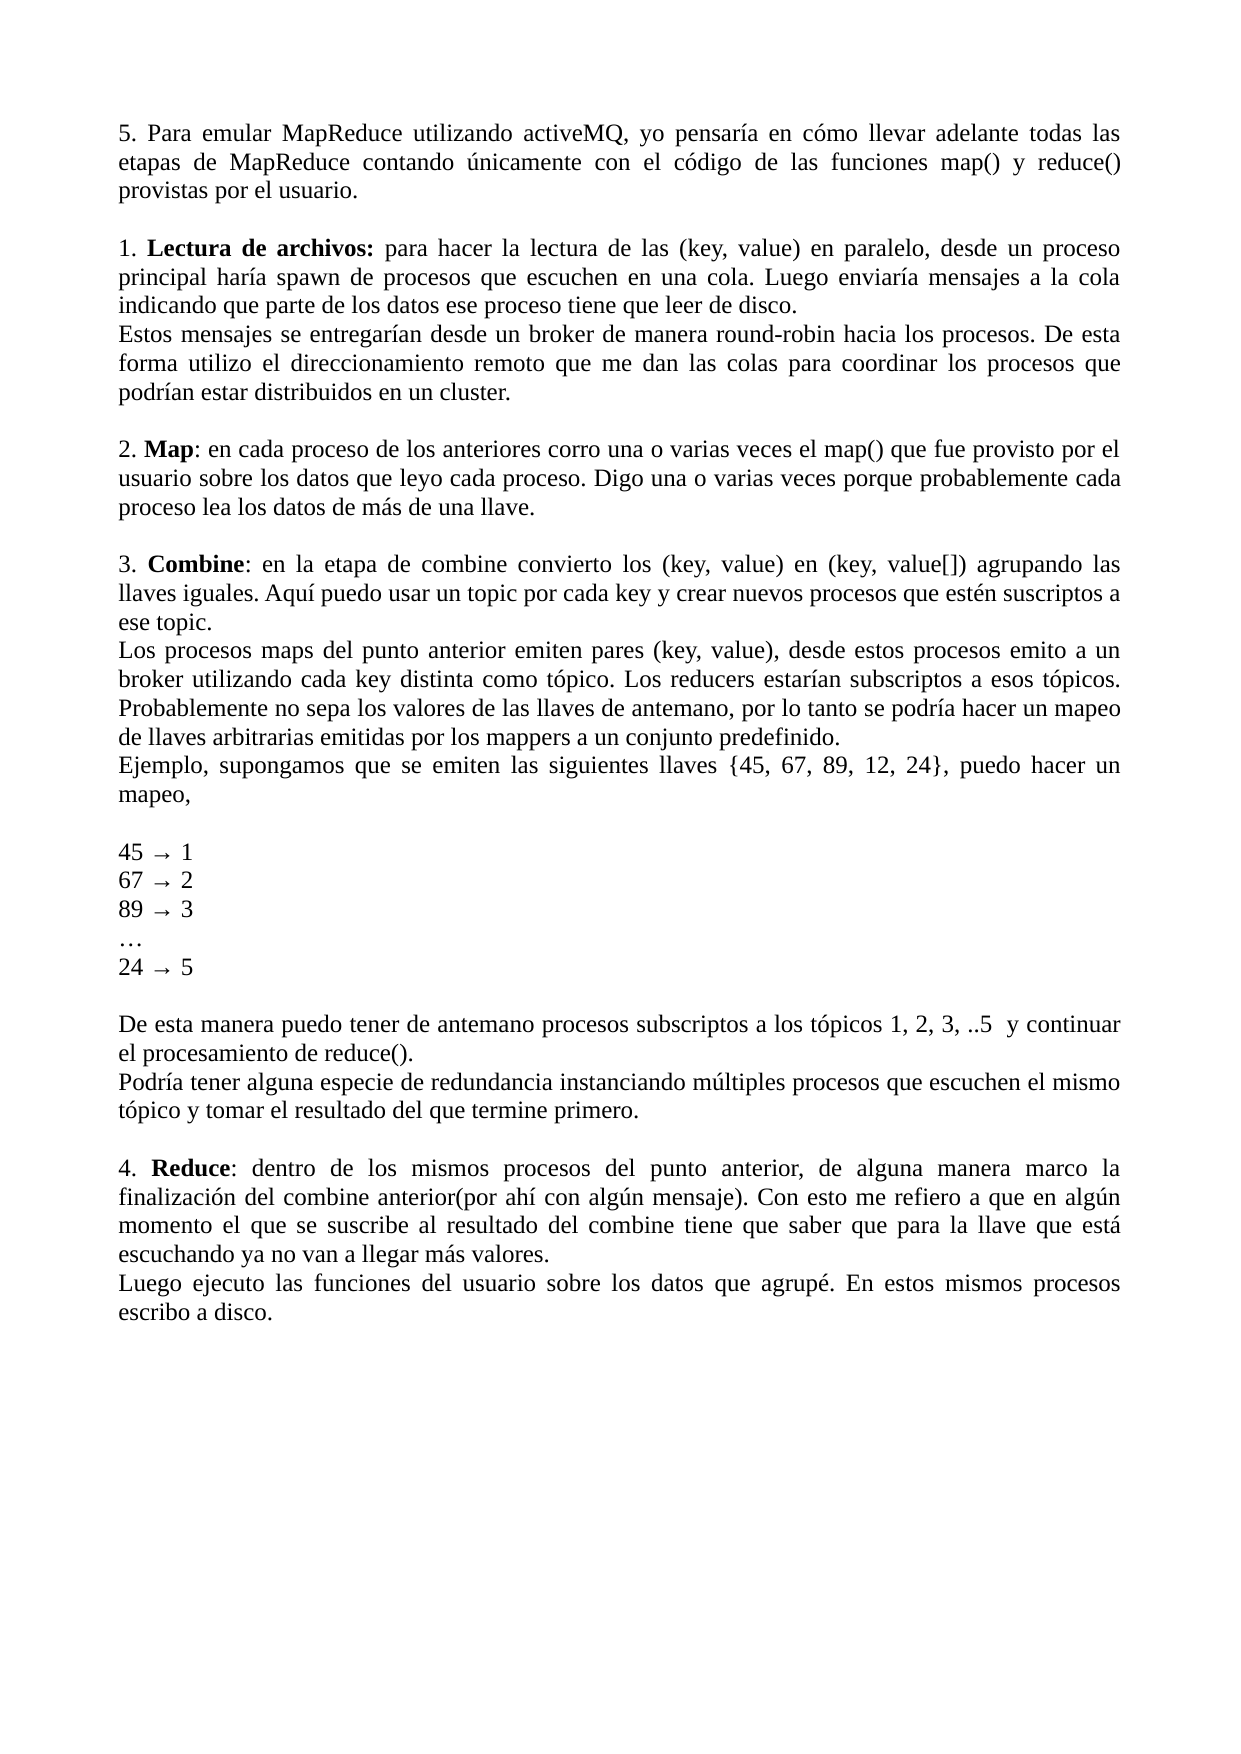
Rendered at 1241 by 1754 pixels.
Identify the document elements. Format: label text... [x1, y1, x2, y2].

text 45 → 1 [118, 837, 1122, 866]
text 89 → 3 [118, 894, 1122, 923]
text Podría tener alguna especie de redundancia instanciando múltiples procesos que escuchen el mismo tópico y tomar el resultado del que termine primero. [118, 1067, 1122, 1124]
text 1. Lectura de archivos: para hacer la lectura de las (key, value) en paralelo, desde un proceso principal haría spawn de procesos que escuchen en una cola. Luego enviaría mensajes a la cola indicando que parte de los datos ese proceso tiene que leer de disco. [118, 233, 1122, 319]
text Estos mensajes se entregarían desde un broker de manera round-robin hacia los procesos. De esta forma utilizo el direccionamiento remoto que me dan las colas para coordinar los procesos que podrían estar distribuidos en un cluster. [118, 319, 1122, 406]
text 2. Map: en cada proceso de los anteriores corro una o varias veces el map() que fue provisto por el usuario sobre los datos que leyo cada proceso. Digo una o varias veces porque probablemente cada proceso lea los datos de más de una llave. [118, 434, 1122, 521]
text Ejemplo, supongamos que se emiten las siguientes llaves {45, 67, 89, 12, 24}, puedo hacer un mapeo, [118, 751, 1122, 808]
text … [118, 923, 1122, 952]
text 67 → 2 [118, 866, 1122, 894]
text 3. Combine: en la etapa de combine convierto los (key, value) en (key, value[]) agrupando las llaves iguales. Aquí puedo usar un topic por cada key y crear nuevos procesos que estén suscriptos a ese topic. [118, 549, 1122, 636]
text 24 → 5 [118, 952, 1122, 981]
text 4. Reduce: dentro de los mismos procesos del punto anterior, de alguna manera marco la finalización del combine anterior(por ahí con algún mensaje). Con esto me refiero a que en algún momento el que se suscribe al resultado del combine tiene que saber que para la llave que está escuchando ya no van a llegar más valores. [118, 1153, 1122, 1268]
text De esta manera puedo tener de antemano procesos subscriptos a los tópicos 1, 2, 3, ..5 y continuar el procesamiento de reduce(). [118, 1009, 1122, 1067]
text Luego ejecuto las funciones del usuario sobre los datos que agrupé. En estos mismos procesos escribo a disco. [118, 1268, 1122, 1326]
text 5. Para emular MapReduce utilizando activeMQ, yo pensaría en cómo llevar adelante todas las etapas de MapReduce contando únicamente con el código de las funciones map() y reduce() provistas por el usuario. [118, 118, 1122, 204]
text Los procesos maps del punto anterior emiten pares (key, value), desde estos procesos emito a un broker utilizando cada key distinta como tópico. Los reducers estarían subscriptos a esos tópicos. Probablemente no sepa los valores de las llaves de antemano, por lo tanto se podría hacer un mapeo de llaves arbitrarias emitidas por los mappers a un conjunto predefinido. [118, 636, 1122, 751]
